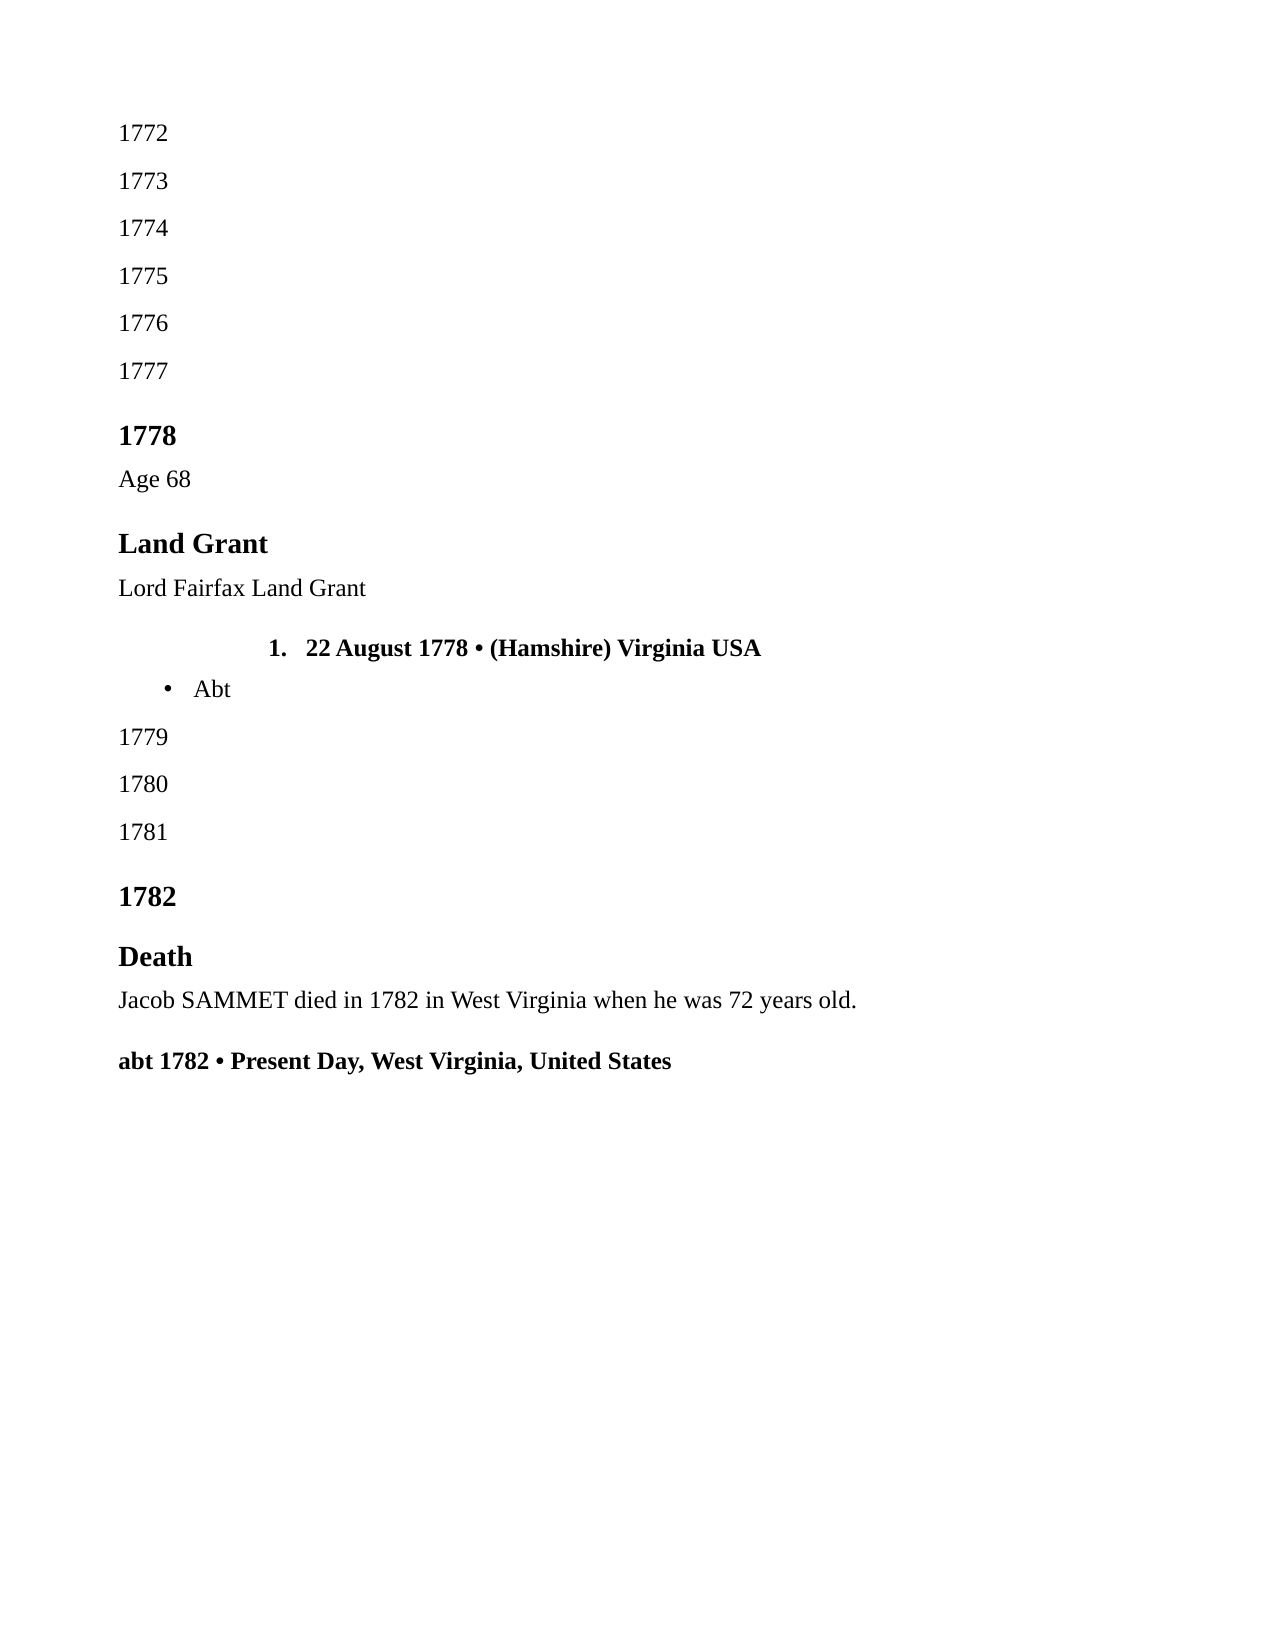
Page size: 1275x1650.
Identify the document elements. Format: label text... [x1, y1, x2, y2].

subtitle 22 August 1778 • (Hamshire) Virginia USA [268, 633, 1157, 661]
text 1772 [118, 118, 1157, 147]
text 1777 [118, 356, 1157, 385]
subtitle 1782 [118, 879, 1157, 912]
subtitle abt 1782 • Present Day, West Virginia, United States [118, 1046, 1157, 1074]
list Abt [164, 674, 1157, 703]
text 1774 [118, 213, 1157, 242]
text Age 68 [118, 464, 1157, 493]
text 1781 [118, 817, 1157, 846]
text Lord Fairfax Land Grant [118, 573, 1157, 601]
text 1773 [118, 166, 1157, 194]
text Jacob SAMMET died in 1782 in West Virginia when he was 72 years old. [118, 986, 1157, 1014]
text 1775 [118, 261, 1157, 290]
text 1776 [118, 308, 1157, 337]
subtitle 1778 [118, 418, 1157, 452]
subtitle Death [118, 939, 1157, 973]
subtitle Land Grant [118, 527, 1157, 560]
text 1780 [118, 769, 1157, 798]
text 1779 [118, 722, 1157, 750]
